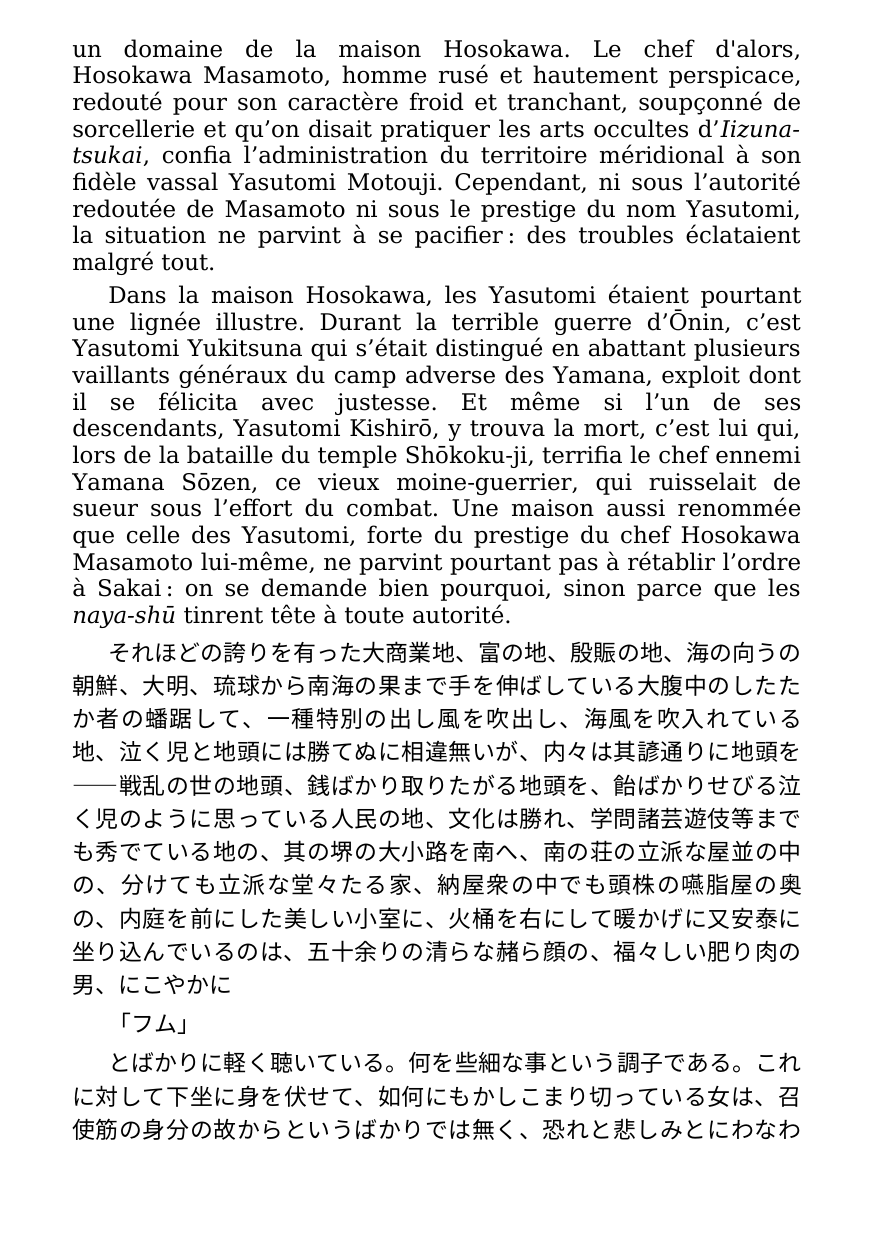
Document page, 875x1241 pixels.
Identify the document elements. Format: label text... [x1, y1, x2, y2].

text それほどの誇りを有った大商業地、富の地、殷賑の地、海の向うの朝鮮、大明、琉球から南海の果まで手を伸ばしている大腹中のしたたか者の蟠踞して、一種特別の出し風を吹出し、海風を吹入れている地、泣く児と地頭には勝てぬに相違無いが、内々は其諺通りに地頭を――戦乱の世の地頭、銭ばかり取りたがる地頭を、飴ばかりせびる泣く児のように思っている人民の地、文化は勝れ、学問諸芸遊伎等までも秀でている地の、其の堺の大小路を南へ、南の荘の立派な屋並の中の、分けても立派な堂々たる家、納屋衆の中でも頭株の嚥脂屋の奥の、内庭を前にした美しい小室に、火桶を右にして暖かげに又安泰に坐り込んでいるのは、五十余りの清らな赭ら顔の、福々しい肥り肉の男、にこやかに [72, 634, 802, 1000]
text Dans la maison Hosokawa, les Yasutomi étaient pourtant une lignée illustre. Durant la terrible guerre d’Ōnin, c’est Yasutomi Yukitsuna qui s’était distingué en abattant plusieurs vaillants généraux du camp adverse des Yamana, exploit dont il se félicita avec justesse. Et même si l’un de ses descendants, Yasutomi Kishirō, y trouva la mort, c’est lui qui, lors de la bataille du temple Shōkoku-ji, terrifia le chef ennemi Yamana Sōzen, ce vieux moine-guerrier, qui ruisselait de sueur sous l’effort du combat. Une maison aussi renommée que celle des Yasutomi, forte du prestige du chef Hosokawa Masamoto lui-même, ne parvint pourtant pas à rétablir l’ordre à Sakai : on se demande bien pourquoi, sinon parce que les naya-shū tinrent tête à toute autorité. [72, 282, 802, 629]
text 「フム」 [72, 1006, 802, 1039]
text un domaine de la maison Hosokawa. Le chef d'alors, Hosokawa Masamoto, homme rusé et hautement perspicace, redouté pour son caractère froid et tranchant, soupçonné de sorcellerie et qu’on disait pratiquer les arts occultes d’Iizuna-tsukai, confia l’administration du territoire méridional à son fidèle vassal Yasutomi Motouji. Cependant, ni sous l’autorité redoutée de Masamoto ni sous le prestige du nom Yasutomi, la situation ne parvint à se pacifier : des troubles éclataient malgré tout. [72, 36, 802, 276]
text とばかりに軽く聴いている。何を些細な事という調子である。これに対して下坐に身を伏せて、如何にもかしこまり切っている女は、召使筋の身分の故からというばかりでは無く、恐れと悲しみとにわなわ [72, 1045, 802, 1145]
